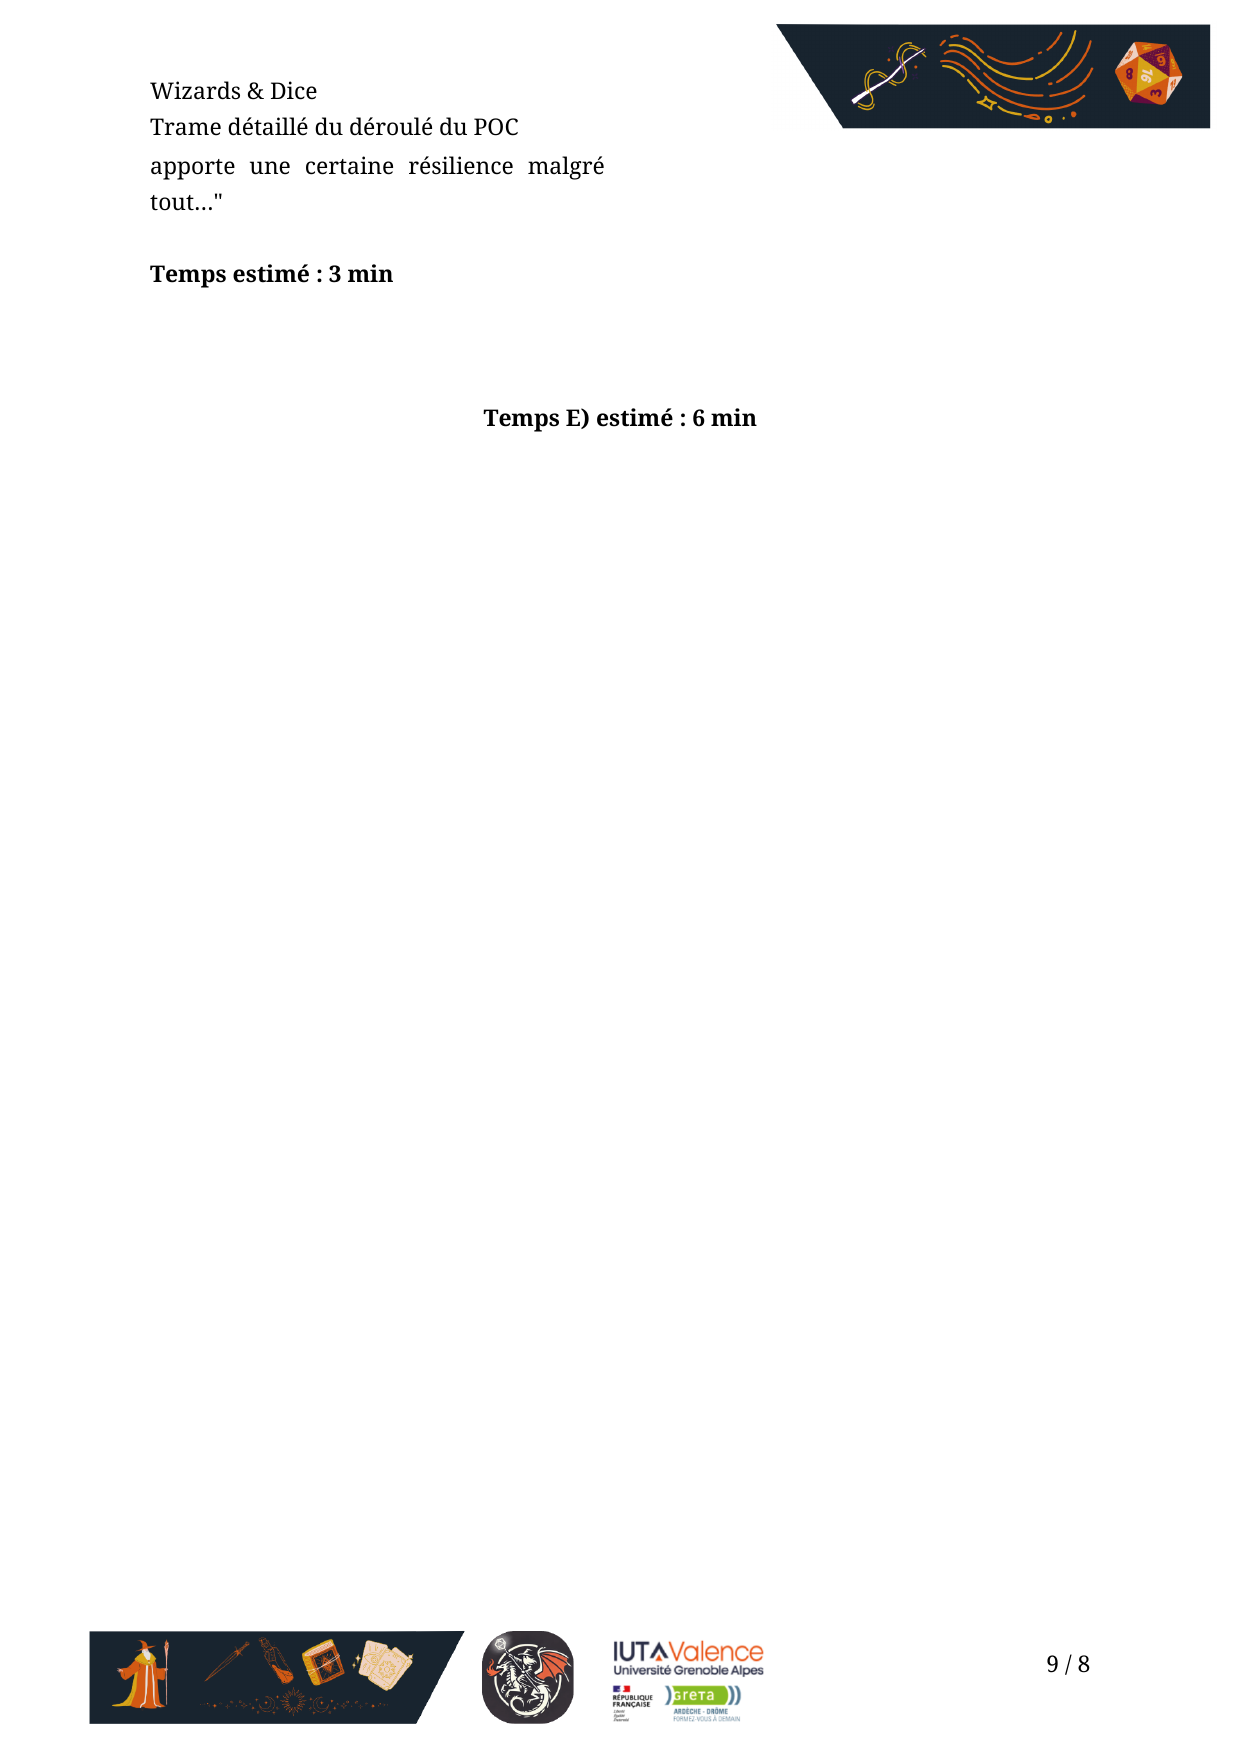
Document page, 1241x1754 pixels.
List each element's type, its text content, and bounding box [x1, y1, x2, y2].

picture [81, 1620, 788, 1733]
text Temps E) estimé : 6 min [150, 402, 1090, 433]
text apporte une certaine résilience malgré tout…" [150, 150, 605, 217]
text Temps estimé : 3 min [150, 258, 605, 289]
picture [771, 21, 1218, 131]
